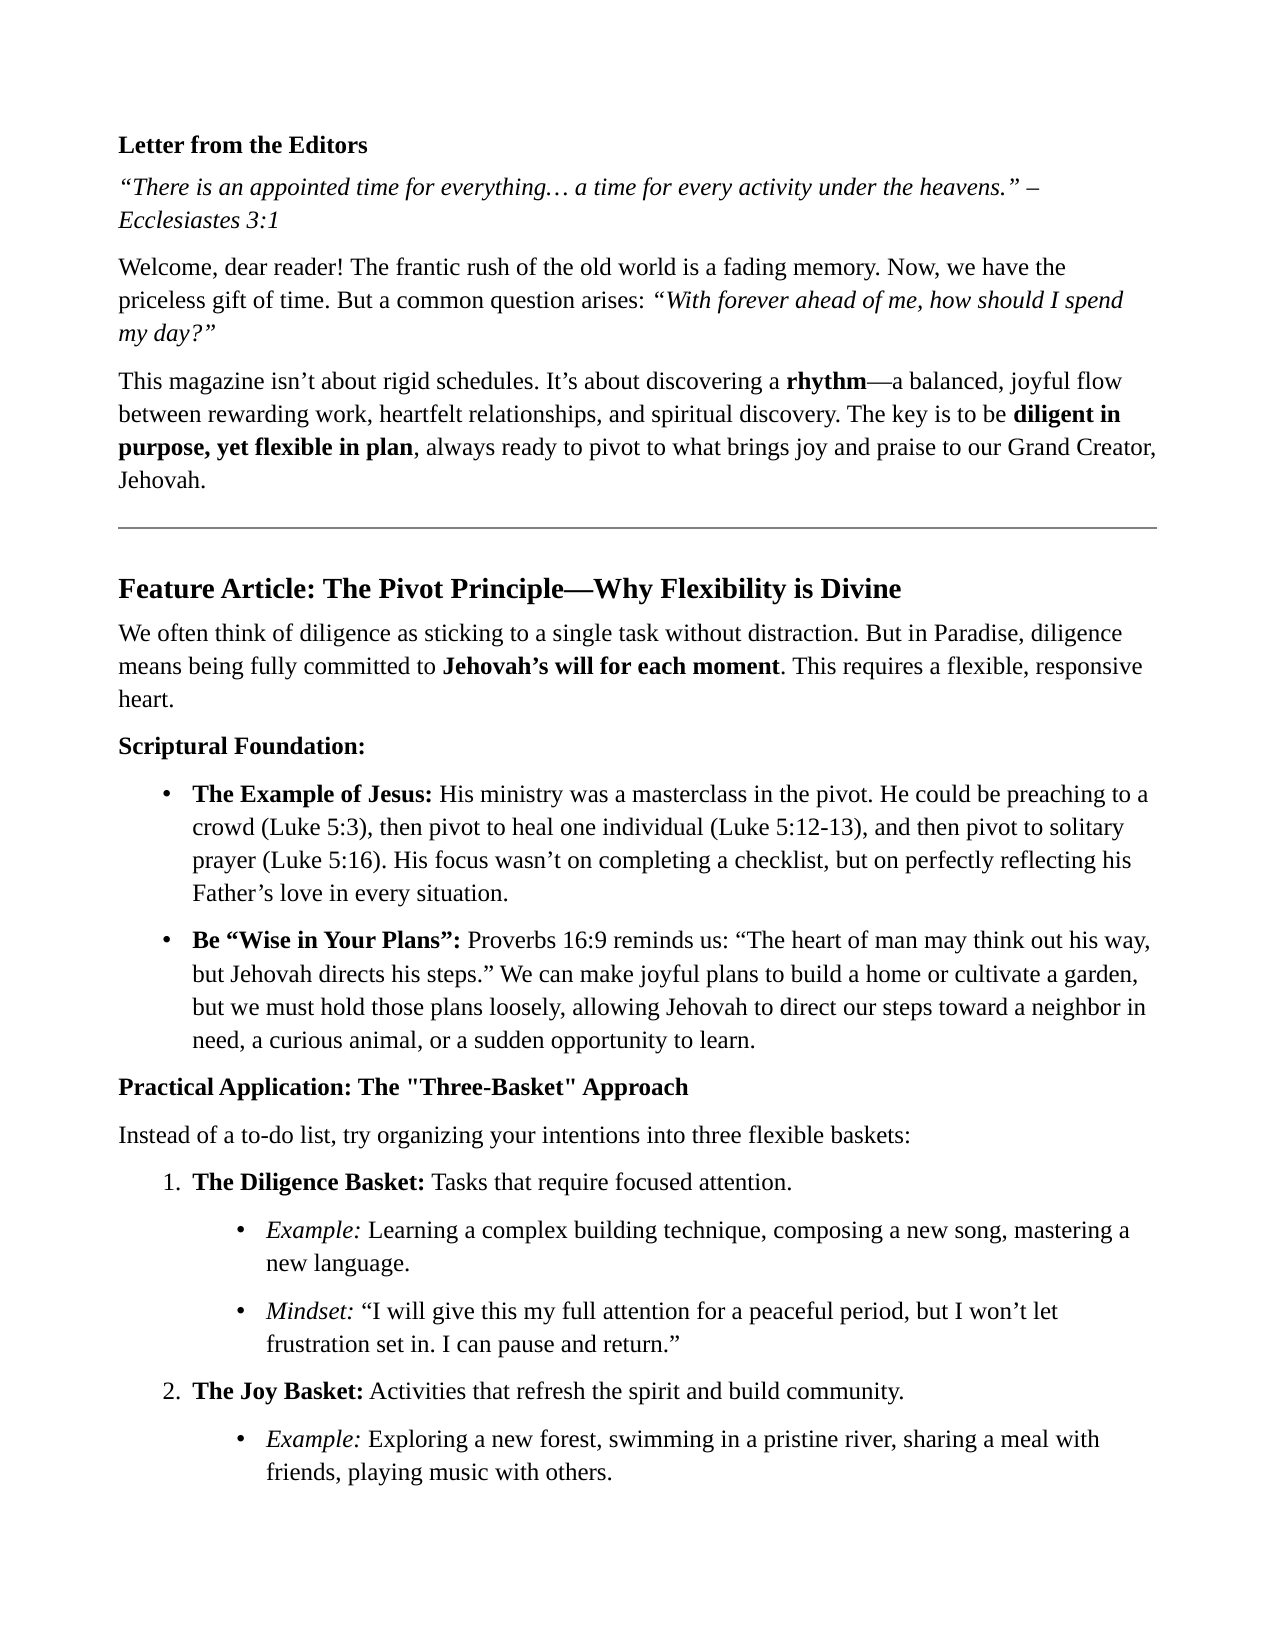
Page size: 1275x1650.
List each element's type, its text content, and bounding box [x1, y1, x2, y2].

list The Diligence Basket: Tasks that require focused attention. [162, 1167, 1157, 1196]
list Be “Wise in Your Plans”: Proverbs 16:9 reminds us: “The heart of man may think out his way, but Jehovah directs his steps.” We can make joyful plans to build a home or cultivate a garden, but we must hold those plans loosely, allowing Jehovah to direct our steps toward a neighbor in need, a curious animal, or a sudden opportunity to learn. [162, 926, 1157, 1053]
list The Joy Basket: Activities that refresh the spirit and build community. [162, 1376, 1157, 1405]
subtitle Feature Article: The Pivot Principle—Why Flexibility is Divine [118, 572, 1157, 605]
text This magazine isn’t about rigid schedules. It’s about discovering a rhythm—a balanced, joyful flow between rewarding work, heartfelt relationships, and spiritual discovery. The key is to be diligent in purpose, yet flexible in plan, always ready to pivot to what brings joy and praise to our Grand Creator, Jehovah. [118, 366, 1157, 494]
text “There is an appointed time for everything… a time for every activity under the heavens.” – Ecclesiastes 3:1 [118, 172, 1157, 234]
text Practical Application: The "Three-Basket" Approach [118, 1072, 1157, 1101]
text Welcome, dear reader! The frantic rush of the old world is a fading memory. Now, we have the priceless gift of time. But a common question arises: “With forever ahead of me, how should I spend my day?” [118, 252, 1157, 347]
text We often think of diligence as sticking to a single task without distraction. But in Paradise, diligence means being fully committed to Jehovah’s will for each moment. This requires a flexible, responsive heart. [118, 618, 1157, 712]
list Mindset: “I will give this my full attention for a peaceful period, but I won’t let frustration set in. I can pause and return.” [236, 1296, 1157, 1357]
text Instead of a to-do list, try organizing your intentions into three flexible baskets: [118, 1120, 1157, 1149]
subtitle Letter from the Editors [118, 131, 1157, 159]
text Scriptural Foundation: [118, 731, 1157, 760]
list Example: Learning a complex building technique, composing a new song, mastering a new language. [236, 1215, 1157, 1277]
list Example: Exploring a new forest, swimming in a pristine river, sharing a meal with friends, playing music with others. [236, 1424, 1157, 1486]
list The Example of Jesus: His ministry was a masterclass in the pivot. He could be preaching to a crowd (Luke 5:3), then pivot to heal one individual (Luke 5:12-13), and then pivot to solitary prayer (Luke 5:16). His focus wasn’t on completing a checklist, but on perfectly reflecting his Father’s love in every situation. [162, 779, 1157, 907]
